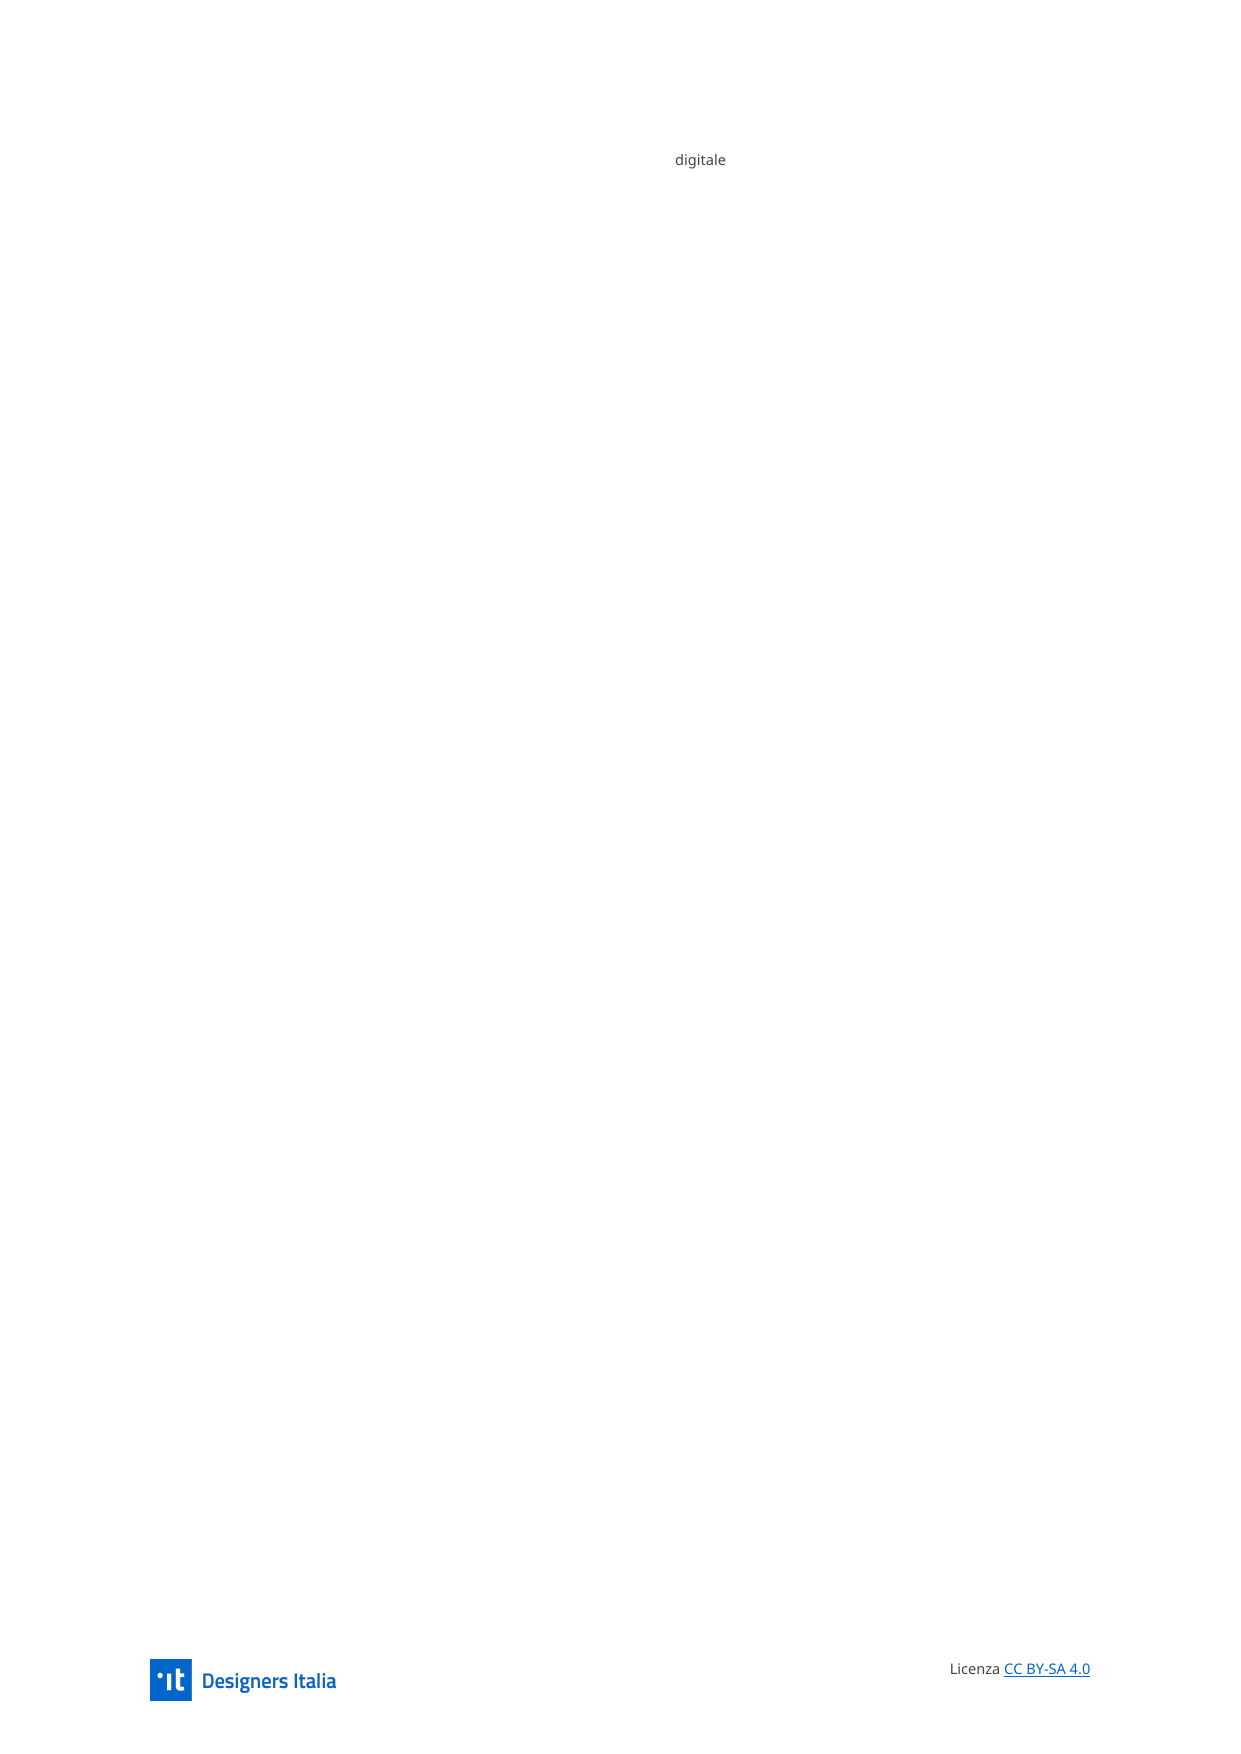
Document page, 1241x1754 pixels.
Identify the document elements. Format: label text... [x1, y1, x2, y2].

text digitale [675, 150, 1035, 170]
picture [150, 1659, 347, 1701]
